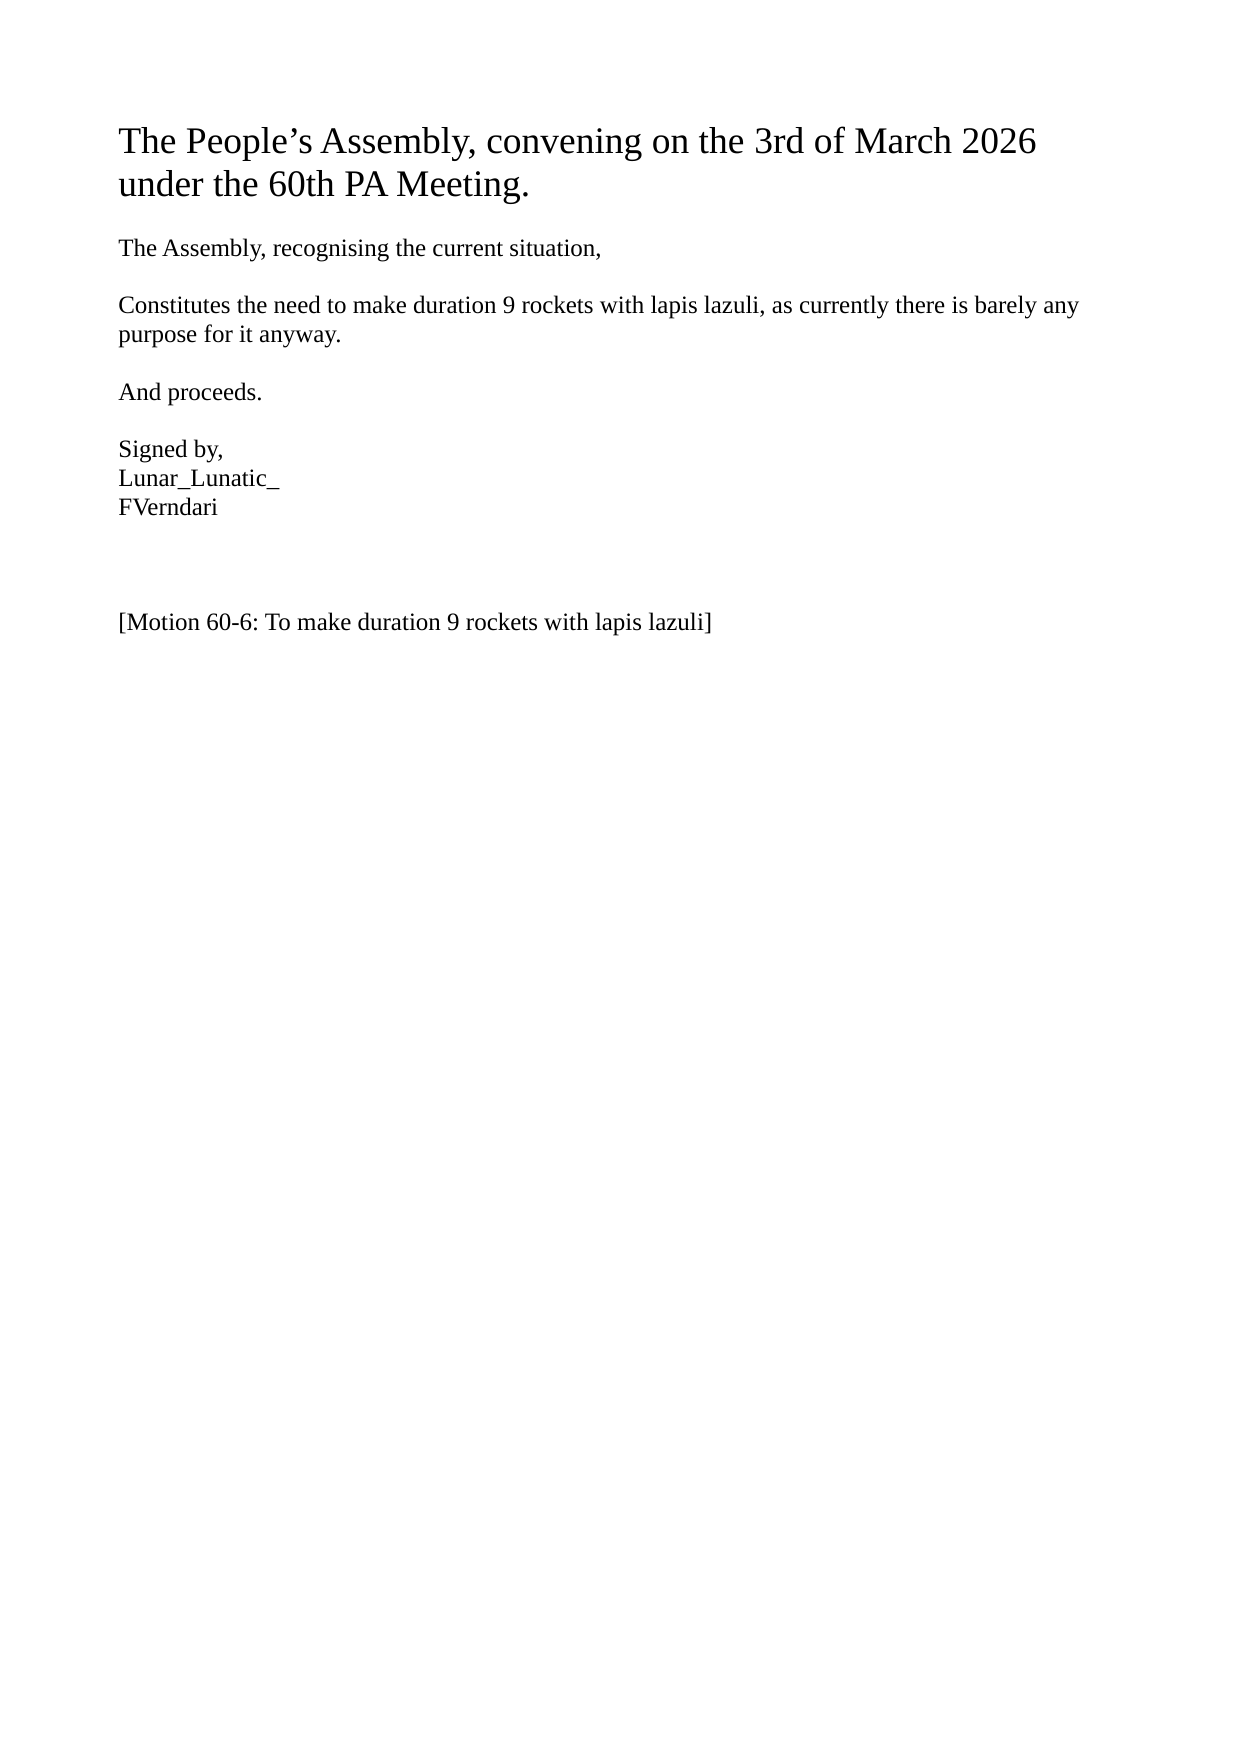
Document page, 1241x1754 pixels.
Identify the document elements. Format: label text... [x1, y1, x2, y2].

text The People’s Assembly, convening on the 3rd of March 2026 under the 60th PA Meeting. [118, 118, 1122, 204]
text The Assembly, recognising the current situation, [118, 233, 1122, 262]
text Signed by, [118, 434, 1122, 463]
text Lunar_Lunatic_ [118, 463, 1122, 492]
text FVerndari [118, 492, 1122, 521]
text [Motion 60-6: To make duration 9 rockets with lapis lazuli] [118, 607, 1122, 636]
text And proceeds. [118, 377, 1122, 406]
text Constitutes the need to make duration 9 rockets with lapis lazuli, as currently there is barely any purpose for it anyway. [118, 291, 1122, 348]
